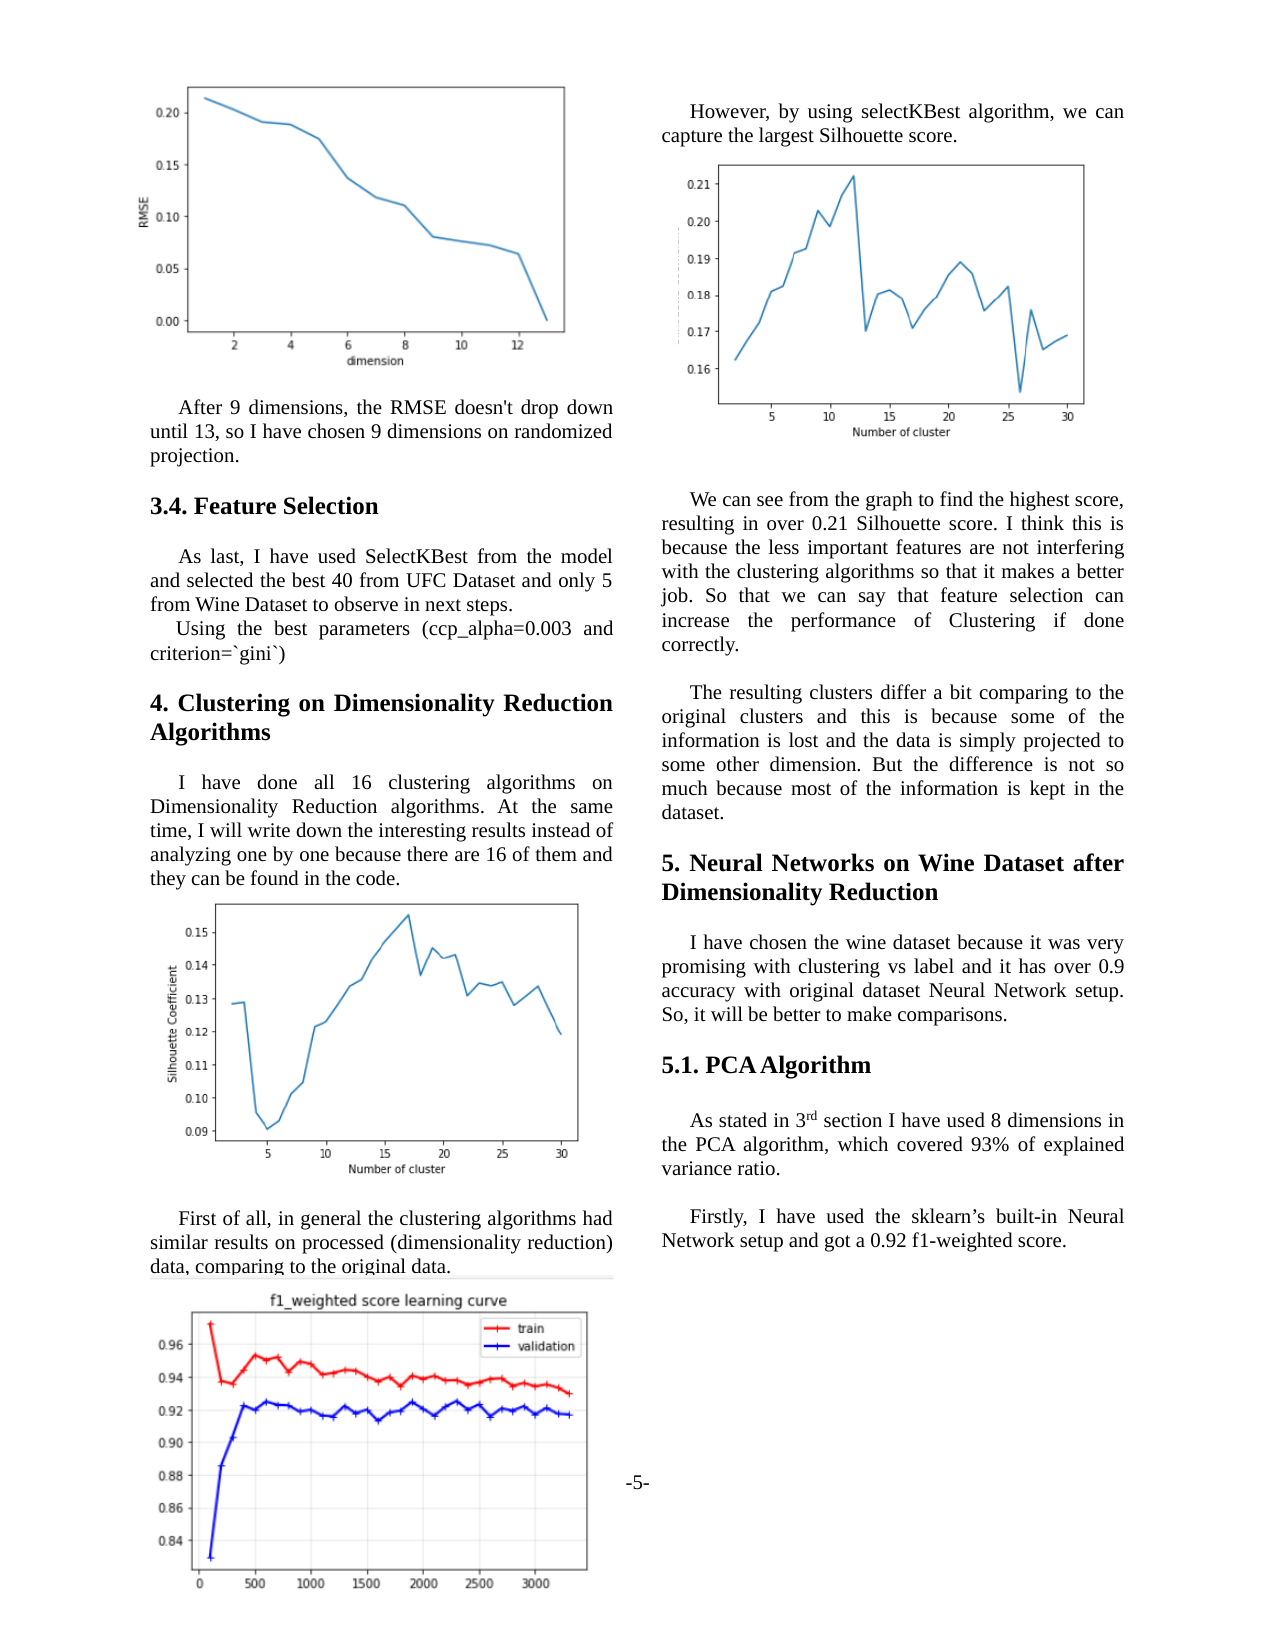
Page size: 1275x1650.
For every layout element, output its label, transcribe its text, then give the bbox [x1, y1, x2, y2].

subtitle I have chosen the wine dataset because it was very promising with clustering vs label and it has over 0.9 accuracy with original dataset Neural Network setup. So, it will be better to make comparisons. [661, 930, 1125, 1026]
subtitle We can see from the graph to find the highest score, resulting in over 0.21 Silhouette score. I think this is because the less important features are not interfering with the clustering algorithms so that it makes a better job. So that we can say that feature selection can increase the performance of Clustering if done correctly. [661, 487, 1125, 656]
text As stated in 3rd section I have used 8 dimensions in the PCA algorithm, which covered 93% of explained variance ratio. [661, 1107, 1125, 1180]
subtitle However, by using selectKBest algorithm, we can capture the largest Silhouette score. [661, 99, 1125, 147]
text Firstly, I have used the sklearn’s built-in Neural Network setup and got a 0.92 f1-weighted score. [661, 1204, 1125, 1252]
text After 9 dimensions, the RMSE doesn't drop down until 13, so I have chosen 9 dimensions on randomized projection. [150, 395, 613, 467]
subtitle 5. Neural Networks on Wine Dataset after Dimensionality Reduction [661, 848, 1125, 906]
subtitle First of all, in general the clustering algorithms had similar results on processed (dimensionality reduction) data, comparing to the original data. [150, 1206, 613, 1275]
subtitle The resulting clusters differ a bit comparing to the original clusters and this is because some of the information is lost and the data is simply projected to some other dimension. But the difference is not so much because most of the information is kept in the dataset. [661, 680, 1125, 824]
subtitle I have done all 16 clustering algorithms on Dimensionality Reduction algorithms. At the same time, I will write down the interesting results instead of analyzing one by one because there are 16 of them and they can be found in the code. [150, 770, 613, 890]
text Using the best parameters (ccp_alpha=0.003 and criterion=`gini`) [150, 616, 613, 664]
text As last, I have used SelectKBest from the model and selected the best 40 from UFC Dataset and only 5 from Wine Dataset to observe in next steps. [150, 544, 613, 616]
subtitle 4. Clustering on Dimensionality Reduction Algorithms [150, 688, 613, 746]
subtitle 5.1. PCA Algorithm [661, 1050, 1125, 1079]
subtitle 3.4. Feature Selection [150, 491, 613, 520]
